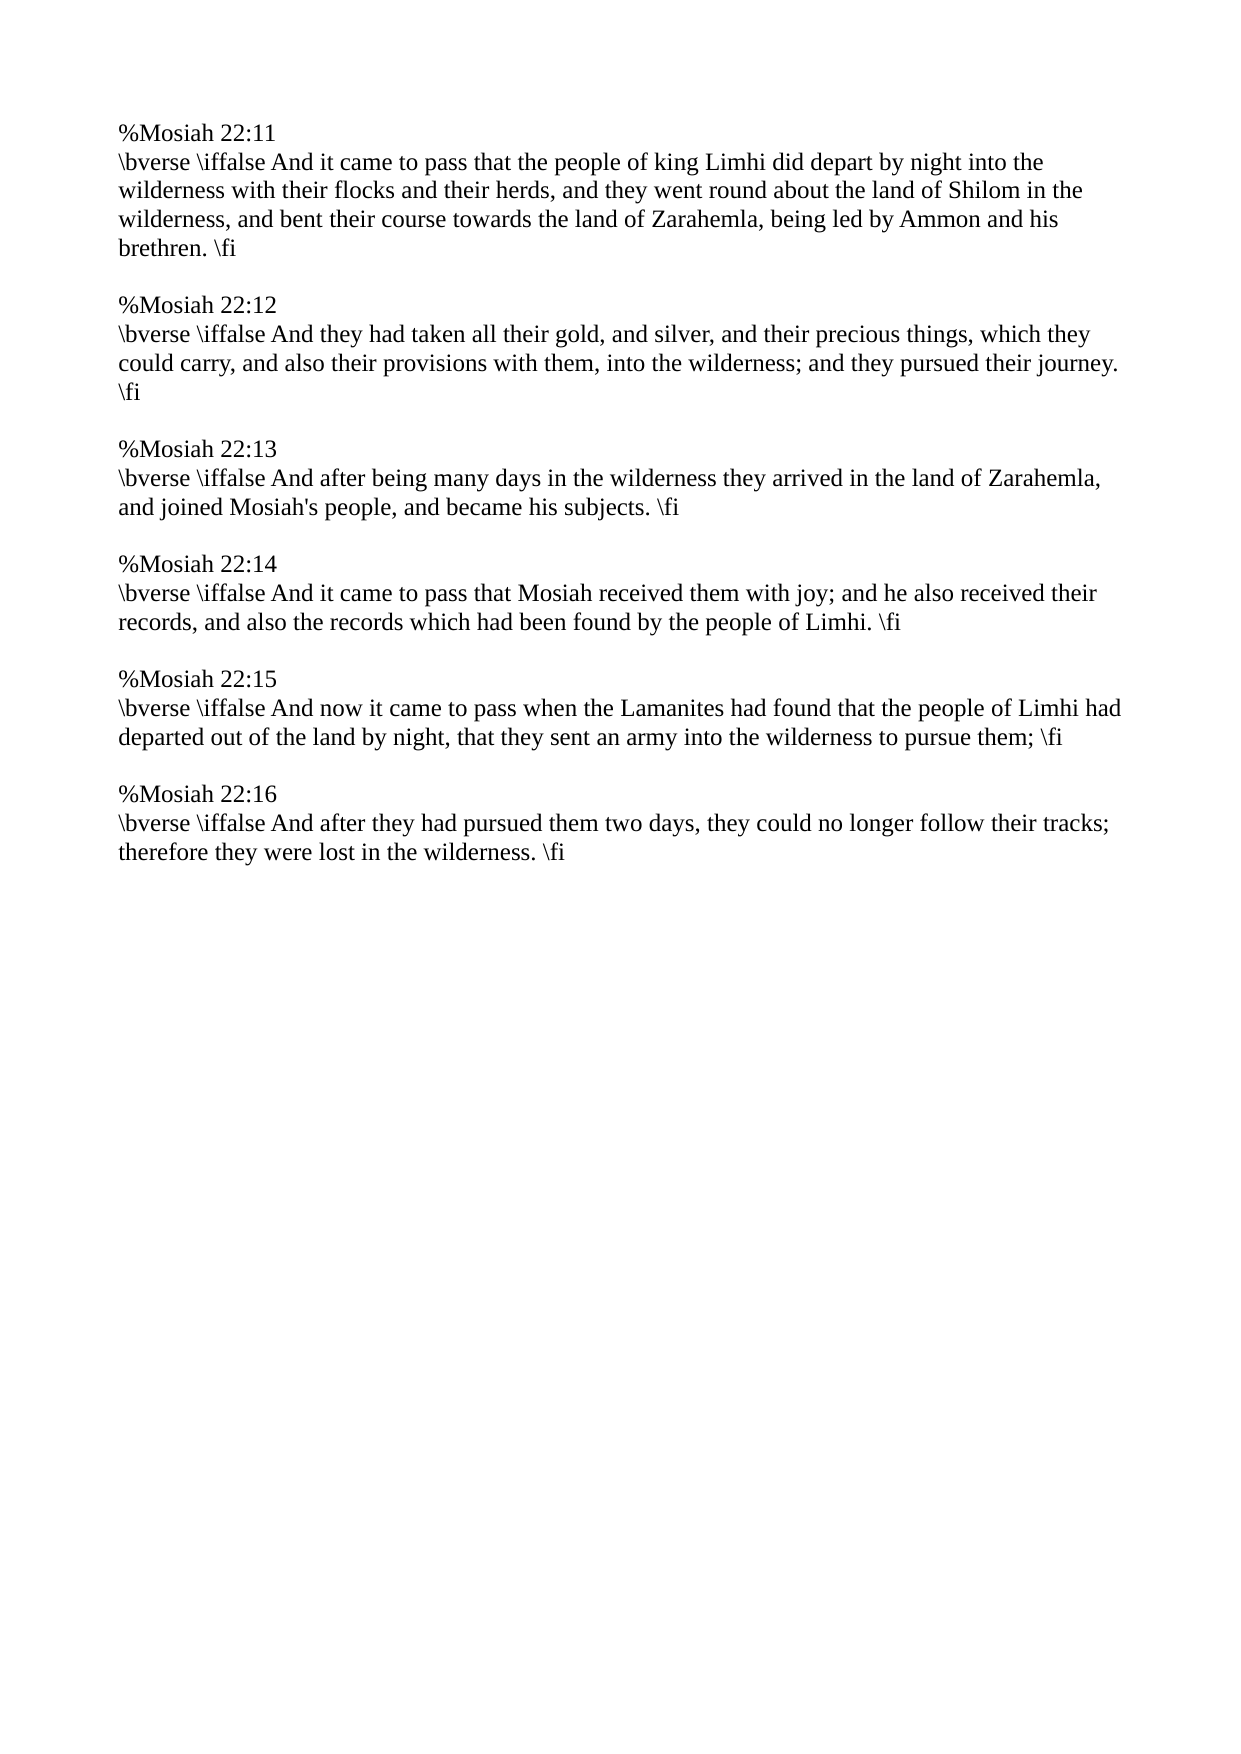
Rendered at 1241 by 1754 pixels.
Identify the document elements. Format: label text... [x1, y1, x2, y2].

text \bverse \iffalse And they had taken all their gold, and silver, and their precious things, which they could carry, and also their provisions with them, into the wilderness; and they pursued their journey. \fi [118, 319, 1122, 406]
text %Mosiah 22:16 [118, 779, 1122, 808]
text \bverse \iffalse And now it came to pass when the Lamanites had found that the people of Limhi had departed out of the land by night, that they sent an army into the wilderness to pursue them; \fi [118, 693, 1122, 751]
text %Mosiah 22:11 [118, 118, 1122, 147]
text \bverse \iffalse And after being many days in the wilderness they arrived in the land of Zarahemla, and joined Mosiah's people, and became his subjects. \fi [118, 463, 1122, 521]
text %Mosiah 22:14 [118, 549, 1122, 578]
text \bverse \iffalse And it came to pass that Mosiah received them with joy; and he also received their records, and also the records which had been found by the people of Limhi. \fi [118, 578, 1122, 636]
text \bverse \iffalse And it came to pass that the people of king Limhi did depart by night into the wilderness with their flocks and their herds, and they went round about the land of Shilom in the wilderness, and bent their course towards the land of Zarahemla, being led by Ammon and his brethren. \fi [118, 147, 1122, 262]
text %Mosiah 22:15 [118, 664, 1122, 693]
text %Mosiah 22:12 [118, 291, 1122, 319]
text %Mosiah 22:13 [118, 434, 1122, 463]
text \bverse \iffalse And after they had pursued them two days, they could no longer follow their tracks; therefore they were lost in the wilderness. \fi [118, 808, 1122, 866]
